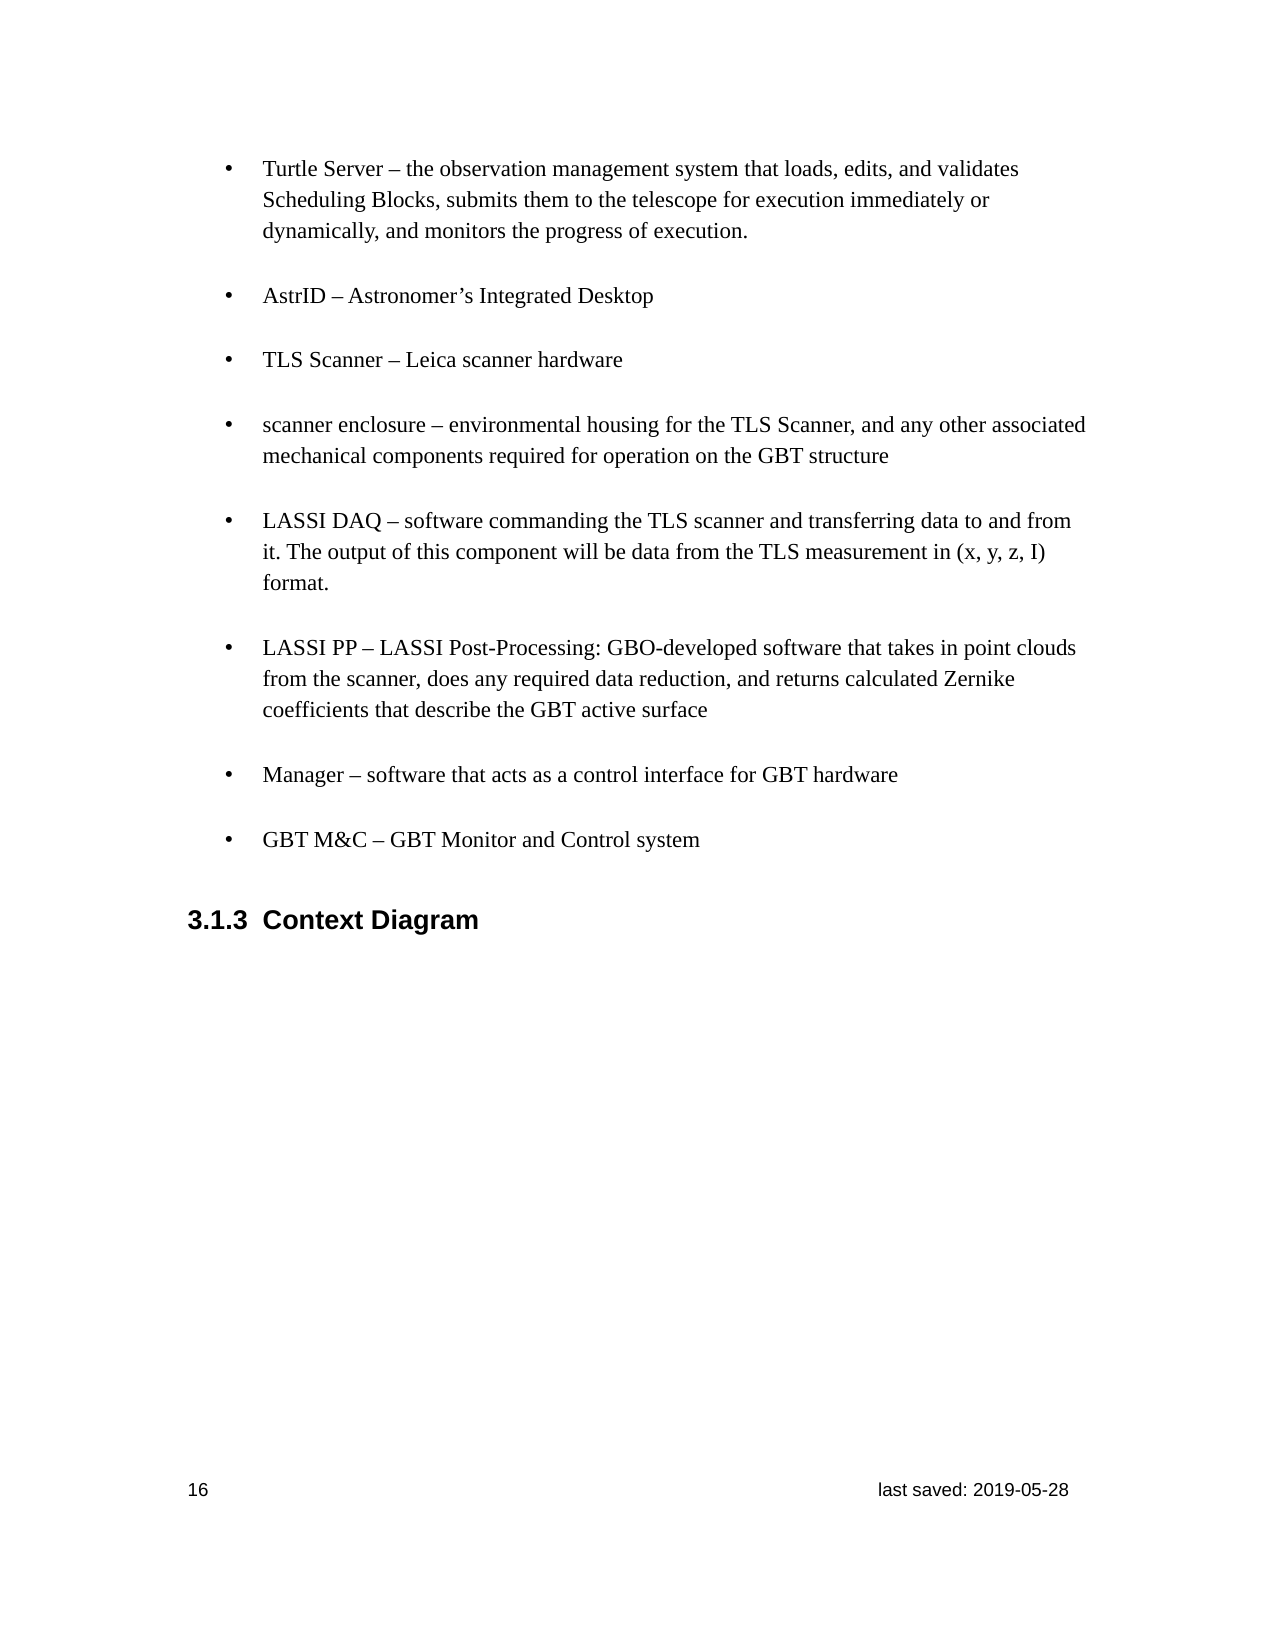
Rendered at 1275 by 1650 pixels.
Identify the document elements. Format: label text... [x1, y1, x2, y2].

list LASSI DAQ – software commanding the TLS scanner and transferring data to and from it. The output of this component will be data from the TLS measurement in (x, y, z, I) format. [225, 502, 1087, 596]
list LASSI PP – LASSI Post-Processing: GBO-developed software that takes in point clouds from the scanner, does any required data reduction, and returns calculated Zernike coefficients that describe the GBT active surface [225, 629, 1087, 723]
list Turtle Server – the observation management system that loads, edits, and validates Scheduling Blocks, submits them to the telescope for execution immediately or dynamically, and monitors the progress of execution. [225, 150, 1087, 244]
list scanner enclosure – environmental housing for the TLS Scanner, and any other associated mechanical components required for operation on the GBT structure [225, 406, 1087, 469]
list AstrID – Astronomer’s Integrated Desktop [225, 277, 1087, 308]
subtitle Context Diagram [187, 900, 1087, 935]
list Manager – software that acts as a control interface for GBT hardware [225, 756, 1087, 787]
list GBT M&C – GBT Monitor and Control system [225, 821, 1087, 852]
list TLS Scanner – Leica scanner hardware [225, 342, 1087, 373]
